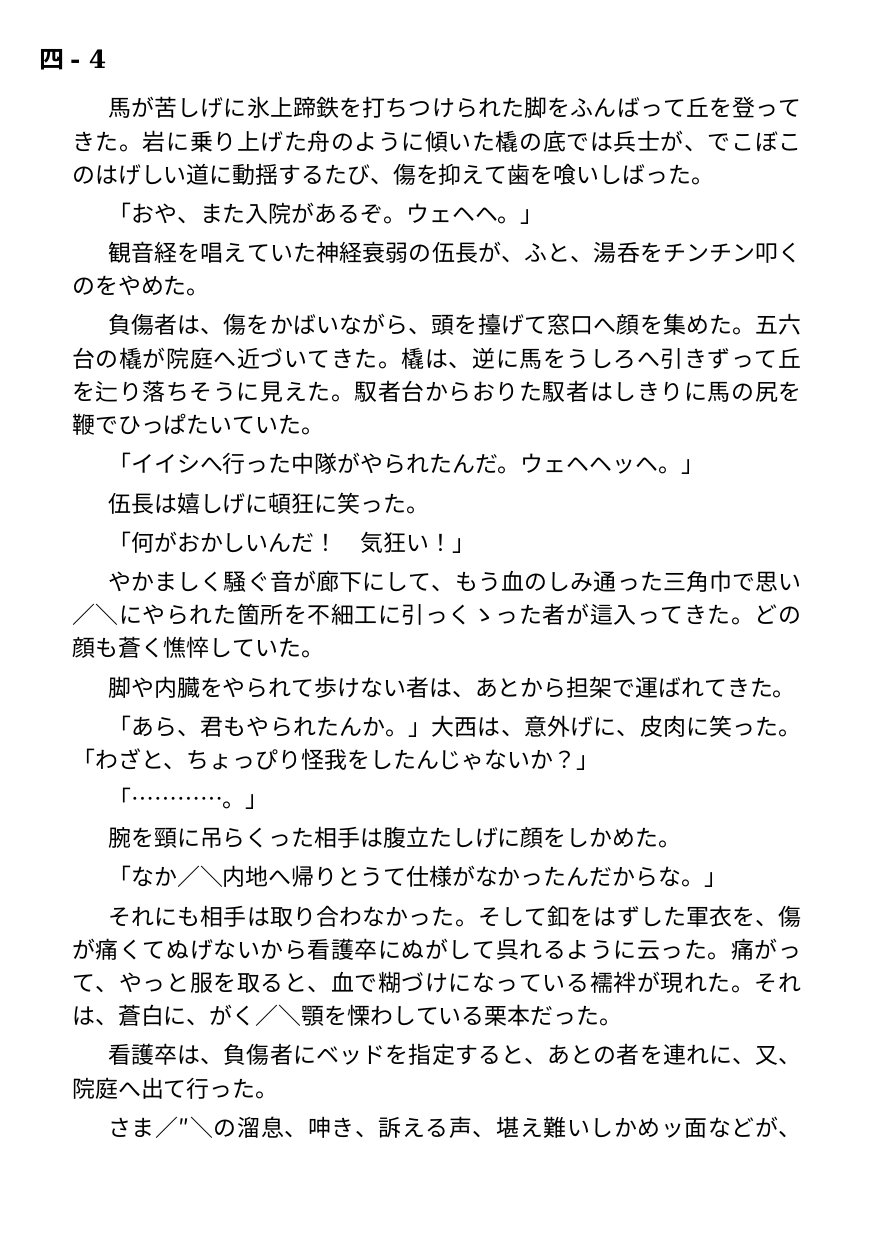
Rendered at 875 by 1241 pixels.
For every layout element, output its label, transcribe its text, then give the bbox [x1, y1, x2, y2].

text 「おや、また入院があるぞ。ウェヘヘ。」 [72, 196, 802, 229]
text 伍長は嬉しげに頓狂に笑った。 [72, 485, 802, 519]
text 負傷者は、傷をかばいながら、頭を擡げて窓口へ顔を集めた。五六台の橇が院庭へ近づいてきた。橇は、逆に馬をうしろへ引きずって丘を辷り落ちそうに見えた。馭者台からおりた馭者はしきりに馬の尻を鞭でひっぱたいていた。 [72, 307, 802, 440]
text それにも相手は取り合わなかった。そして釦をはずした軍衣を、傷が痛くてぬげないから看護卒にぬがして呉れるように云った。痛がって、やっと服を取ると、血で糊づけになっている襦袢が現れた。それは、蒼白に、がく／＼顎を慄わしている栗本だった。 [72, 898, 802, 1031]
text さま／″＼の溜息、呻き、訴える声、堪え難いしかめッ面などが、 [72, 1110, 802, 1143]
text 馬が苦しげに氷上蹄鉄を打ちつけられた脚をふんばって丘を登ってきた。岩に乗り上げた舟のように傾いた橇の底では兵士が、でこぼこのはげしい道に動揺するたび、傷を抑えて歯を喰いしばった。 [72, 90, 802, 190]
text 観音経を唱えていた神経衰弱の伍長が、ふと、湯呑をチンチン叩くのをやめた。 [72, 235, 802, 301]
subtitle 四 - 4 [36, 36, 838, 78]
text 「イイシへ行った中隊がやられたんだ。ウェヘヘッヘ。」 [72, 446, 802, 479]
text 脚や内臓をやられて歩けない者は、あとから担架で運ばれてきた。 [72, 669, 802, 703]
text 「なか／＼内地へ帰りとうて仕様がなかったんだからな。」 [72, 859, 802, 892]
text 「あら、君もやられたんか。」大西は、意外げに、皮肉に笑った。「わざと、ちょっぴり怪我をしたんじゃないか？」 [72, 708, 802, 775]
text 看護卒は、負傷者にベッドを指定すると、あとの者を連れに、又、院庭へ出て行った。 [72, 1037, 802, 1104]
text 「…………。」 [72, 781, 802, 814]
text 腕を頸に吊らくった相手は腹立たしげに顔をしかめた。 [72, 820, 802, 853]
text やかましく騒ぐ音が廊下にして、もう血のしみ通った三角巾で思い／＼にやられた箇所を不細工に引っくゝった者が這入ってきた。どの顔も蒼く憔悴していた。 [72, 564, 802, 663]
text 「何がおかしいんだ！ 気狂い！」 [72, 524, 802, 558]
